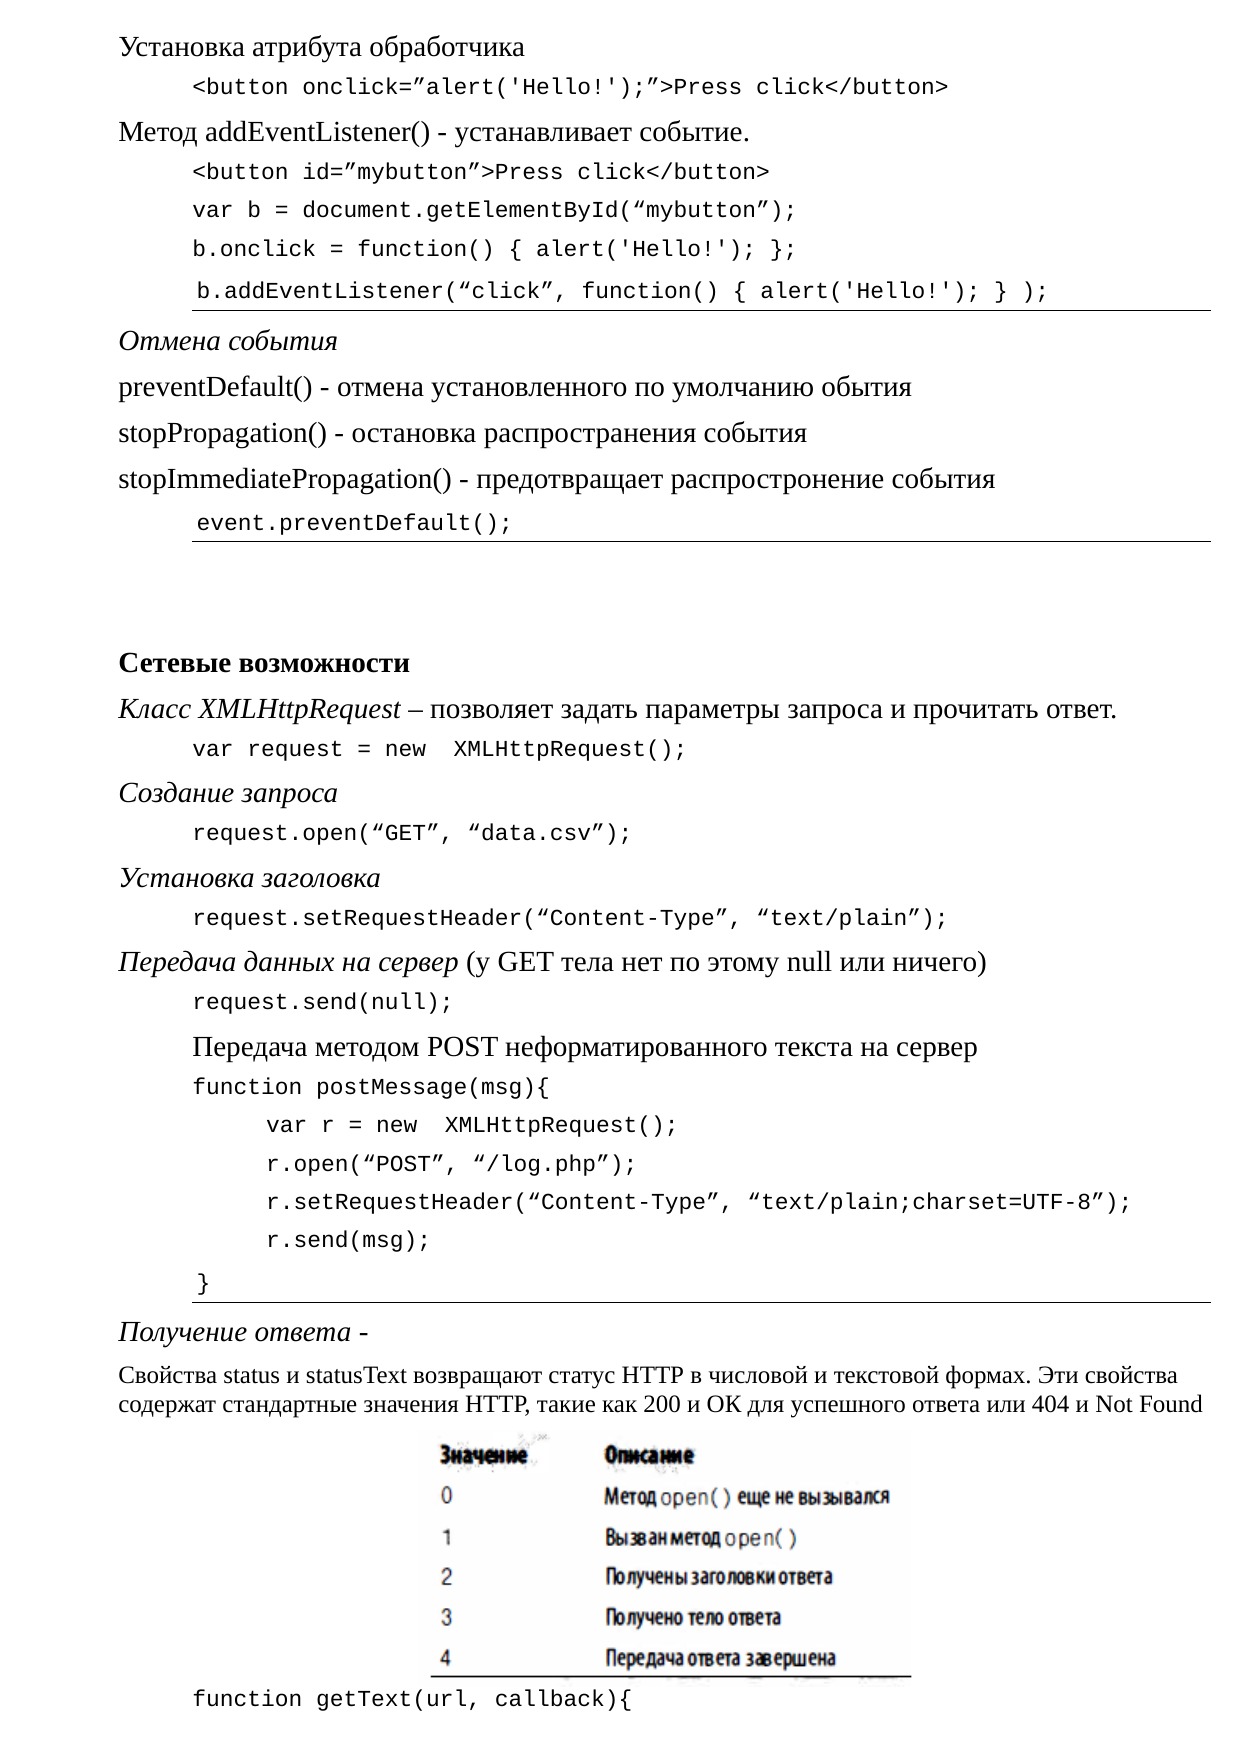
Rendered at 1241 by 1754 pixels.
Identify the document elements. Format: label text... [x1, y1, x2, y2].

text Установка атрибута обработчика [118, 29, 1211, 63]
text Метод addEventListener() - устанавливает событие. [118, 114, 1211, 147]
text preventDefault() - отмена установленного по умолчанию обытия [118, 369, 1211, 402]
text var r = new XMLHttpRequest(); [192, 1113, 1211, 1139]
text function getText(url, callback){ [192, 1431, 1211, 1713]
text Передача методом POST неформатированного текста на сервер [118, 1029, 1211, 1063]
text Класс XMLHttpRequest – позволяет задать параметры запроса и прочитать ответ. [118, 691, 1211, 725]
text <button onclick=”alert('Hello!');”>Press click</button> [192, 76, 1211, 101]
text r.send(msg); [192, 1229, 1211, 1255]
text Получение ответа - [118, 1314, 1211, 1348]
text Отмена события [118, 323, 1211, 356]
picture [417, 1430, 912, 1687]
text function postMessage(msg){ [192, 1075, 1211, 1101]
text Свойства status и statusText возвращают статус НТТР в числовой и текстовой формах. Эти свойства содержат стандартные значения НТТР, такие как 200 и ОК для успешного ответа или 404 и Not Found [118, 1361, 1211, 1418]
text request.send(null); [192, 991, 1211, 1017]
text r.setRequestHeader(“Content-Type”, “text/plain;charset=UTF-8”); [192, 1190, 1211, 1216]
text Сетевые возможности [118, 645, 1211, 679]
text request.setRequestHeader(“Content-Type”, “text/plain”); [192, 906, 1211, 932]
text r.open(“POST”, “/log.php”); [192, 1152, 1211, 1178]
text var request = new XMLHttpRequest(); [192, 737, 1211, 763]
text Передача данных на сервер (у GET тела нет по этому null или ничего) [118, 944, 1211, 978]
text stopImmediatePropagation() - предотвращает распростронение события [118, 461, 1211, 494]
text b.addEventListener(“click”, function() { alert('Hello!'); } ); [192, 275, 1211, 310]
text stopPropagation() - остановка распространения события [118, 415, 1211, 448]
text Установка заголовка [118, 860, 1211, 894]
text <button id=”mybutton”>Press click</button> [192, 160, 1211, 186]
text event.preventDefault(); [192, 507, 1211, 541]
text request.open(“GET”, “data.csv”); [192, 822, 1211, 848]
text Создание запроса [118, 776, 1211, 809]
text var b = document.getElementById(“mybutton”); [192, 198, 1211, 224]
text b.onclick = function() { alert('Hello!'); }; [192, 237, 1211, 263]
text } [192, 1267, 1211, 1302]
